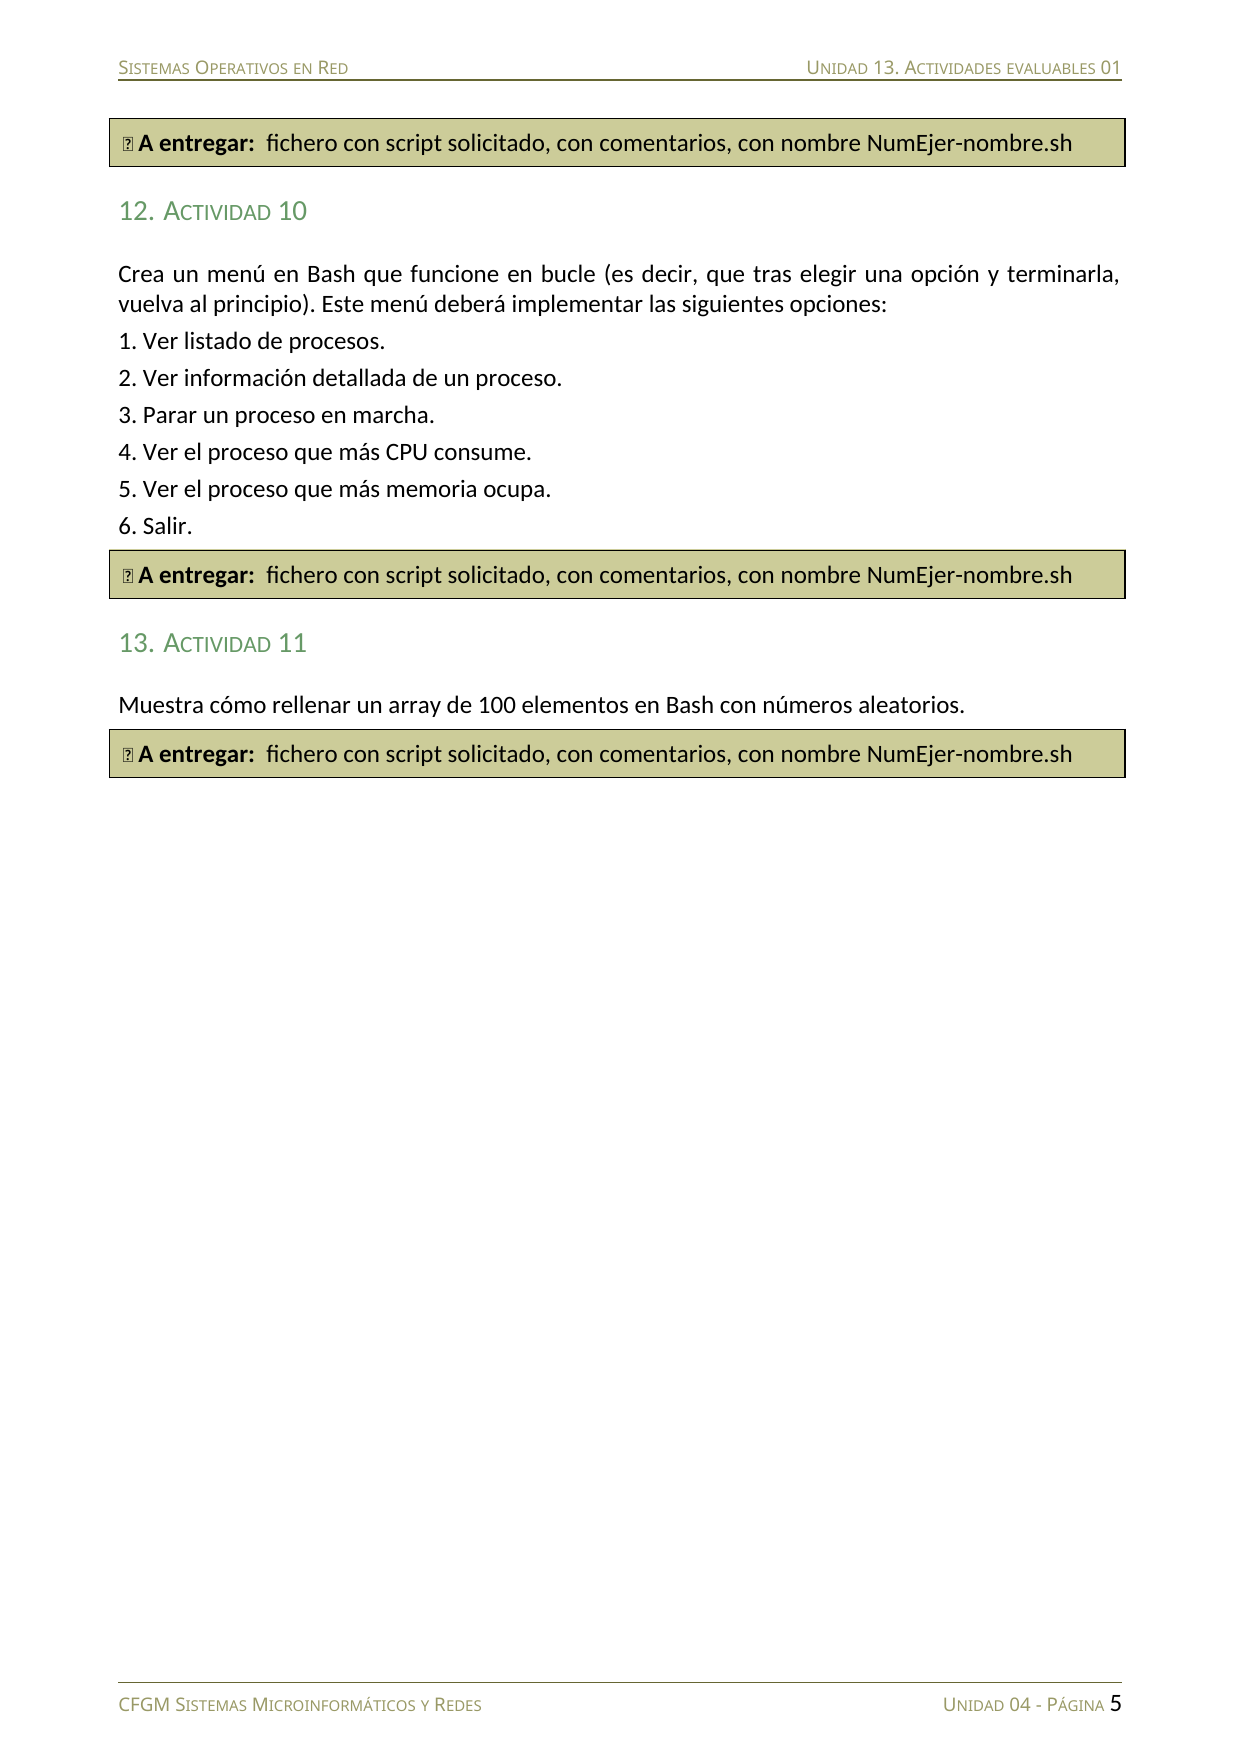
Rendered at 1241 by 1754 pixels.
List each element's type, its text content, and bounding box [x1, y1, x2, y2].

text 5. Ver el proceso que más memoria ocupa. [118, 473, 1122, 504]
text 📕 A entregar: fichero con script solicitado, con comentarios, con nombre NumEjer-nombre.sh [110, 551, 1124, 598]
text 📕 A entregar: fichero con script solicitado, con comentarios, con nombre NumEjer-nombre.sh [110, 730, 1124, 777]
text 6. Salir. [118, 510, 1122, 541]
subtitle Actividad 10 [118, 192, 1122, 228]
text 📕 A entregar: fichero con script solicitado, con comentarios, con nombre NumEjer-nombre.sh [110, 119, 1124, 166]
text Muestra cómo rellenar un array de 100 elementos en Bash con números aleatorios. [118, 689, 1122, 720]
text 1. Ver listado de procesos. [118, 325, 1122, 356]
text Crea un menú en Bash que funcione en bucle (es decir, que tras elegir una opción y terminarla, vuelva al principio). Este menú deberá implementar las siguientes opciones: [118, 258, 1122, 319]
text 2. Ver información detallada de un proceso. [118, 362, 1122, 393]
text 3. Parar un proceso en marcha. [118, 399, 1122, 430]
text 4. Ver el proceso que más CPU consume. [118, 436, 1122, 467]
subtitle Actividad 11 [118, 624, 1122, 659]
